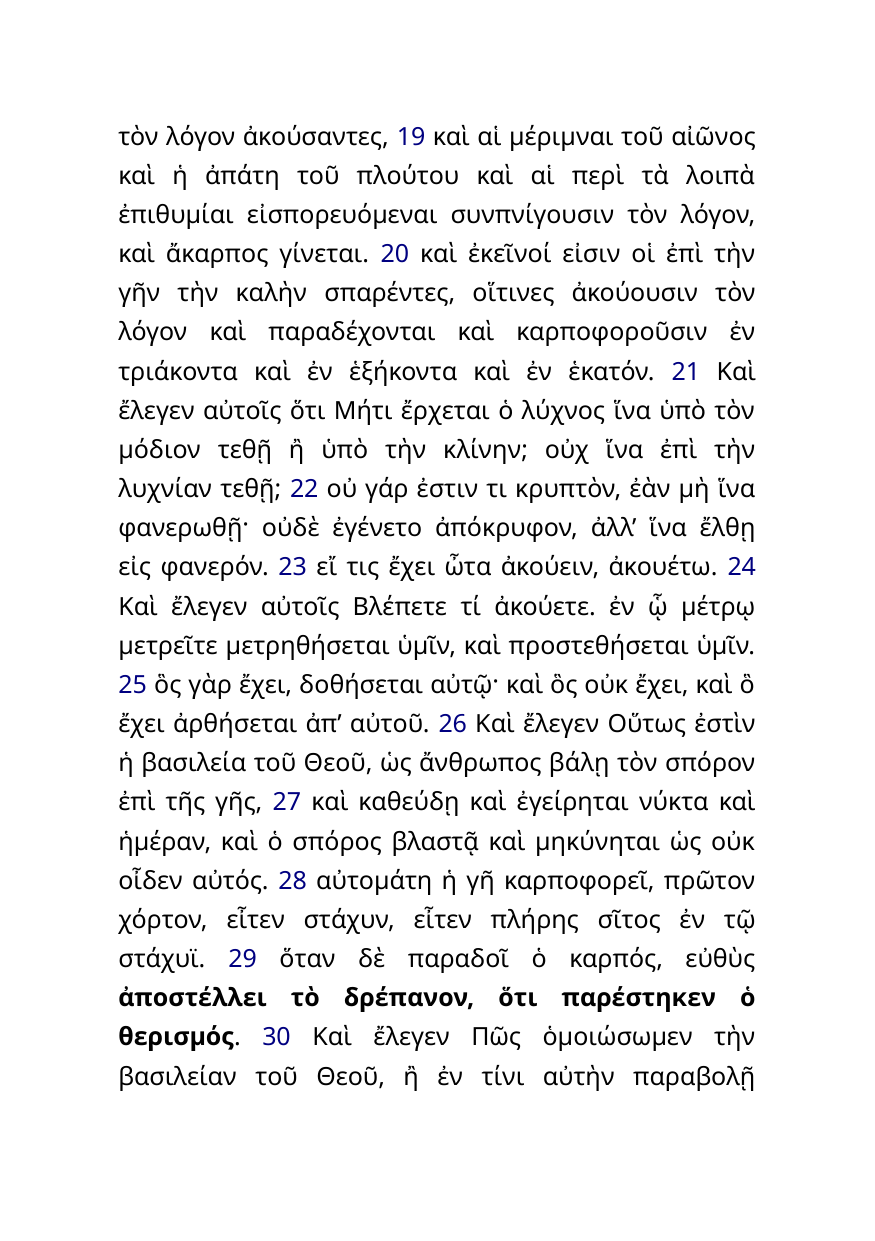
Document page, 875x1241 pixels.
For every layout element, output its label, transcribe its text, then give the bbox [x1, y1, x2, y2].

text τὸν λόγον ἀκούσαντες, 19 καὶ αἱ μέριμναι τοῦ αἰῶνος καὶ ἡ ἀπάτη τοῦ πλούτου καὶ αἱ περὶ τὰ λοιπὰ ἐπιθυμίαι εἰσπορευόμεναι συνπνίγουσιν τὸν λόγον, καὶ ἄκαρπος γίνεται. 20 καὶ ἐκεῖνοί εἰσιν οἱ ἐπὶ τὴν γῆν τὴν καλὴν σπαρέντες, οἵτινες ἀκούουσιν τὸν λόγον καὶ παραδέχονται καὶ καρποφοροῦσιν ἐν τριάκοντα καὶ ἐν ἑξήκοντα καὶ ἐν ἑκατόν. 21 Καὶ ἔλεγεν αὐτοῖς ὅτι Μήτι ἔρχεται ὁ λύχνος ἵνα ὑπὸ τὸν μόδιον τεθῇ ἢ ὑπὸ τὴν κλίνην; οὐχ ἵνα ἐπὶ τὴν λυχνίαν τεθῇ; 22 οὐ γάρ ἐστιν τι κρυπτὸν, ἐὰν μὴ ἵνα φανερωθῇ· οὐδὲ ἐγένετο ἀπόκρυφον, ἀλλ’ ἵνα ἔλθῃ εἰς φανερόν. 23 εἴ τις ἔχει ὦτα ἀκούειν, ἀκουέτω. 24 Καὶ ἔλεγεν αὐτοῖς Βλέπετε τί ἀκούετε. ἐν ᾧ μέτρῳ μετρεῖτε μετρηθήσεται ὑμῖν, καὶ προστεθήσεται ὑμῖν. 25 ὃς γὰρ ἔχει, δοθήσεται αὐτῷ· καὶ ὃς οὐκ ἔχει, καὶ ὃ ἔχει ἀρθήσεται ἀπ’ αὐτοῦ. 26 Καὶ ἔλεγεν Οὕτως ἐστὶν ἡ βασιλεία τοῦ Θεοῦ, ὡς ἄνθρωπος βάλῃ τὸν σπόρον ἐπὶ τῆς γῆς, 27 καὶ καθεύδῃ καὶ ἐγείρηται νύκτα καὶ ἡμέραν, καὶ ὁ σπόρος βλαστᾷ καὶ μηκύνηται ὡς οὐκ οἶδεν αὐτός. 28 αὐτομάτη ἡ γῆ καρποφορεῖ, πρῶτον χόρτον, εἶτεν στάχυν, εἶτεν πλήρης σῖτος ἐν τῷ στάχυϊ. 29 ὅταν δὲ παραδοῖ ὁ καρπός, εὐθὺς ἀποστέλλει τὸ δρέπανον, ὅτι παρέστηκεν ὁ θερισμός. 30 Καὶ ἔλεγεν Πῶς ὁμοιώσωμεν τὴν βασιλείαν τοῦ Θεοῦ, ἢ ἐν τίνι αὐτὴν παραβολῇ [118, 118, 756, 1092]
